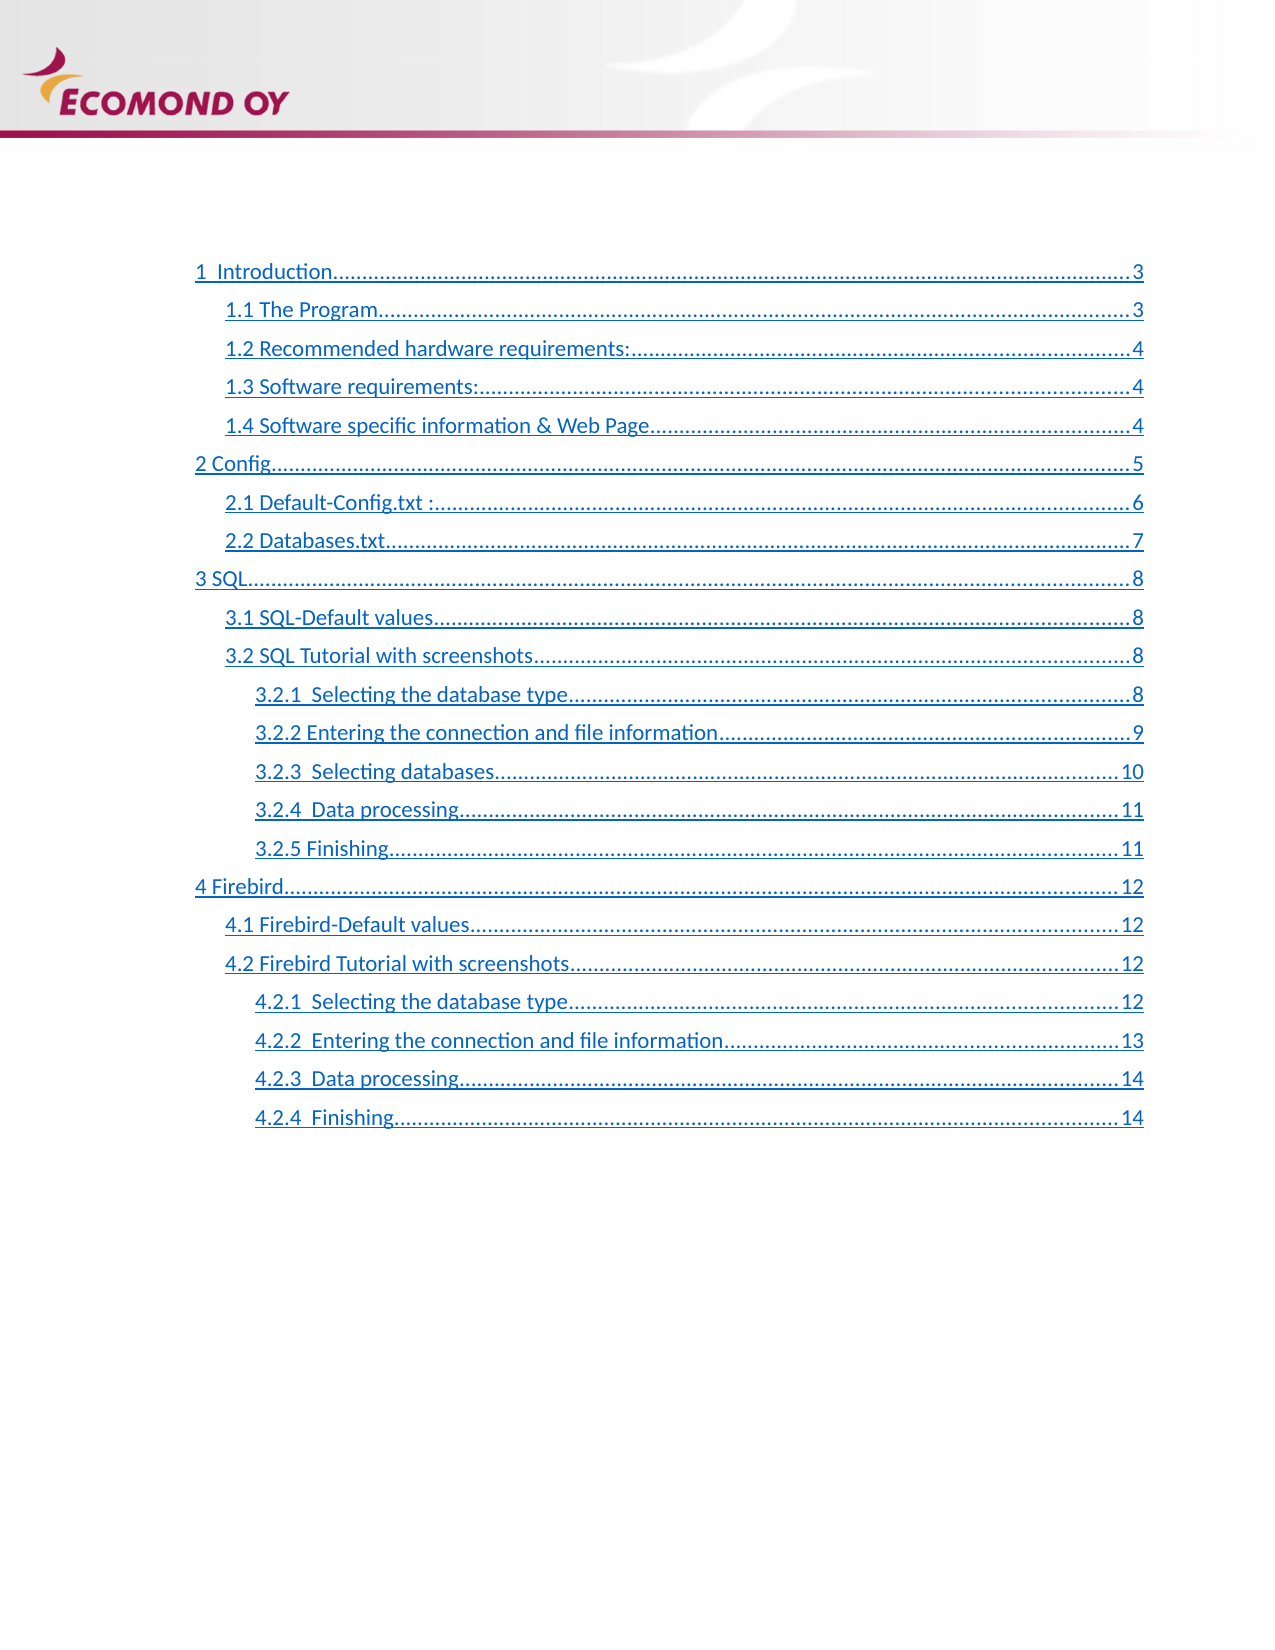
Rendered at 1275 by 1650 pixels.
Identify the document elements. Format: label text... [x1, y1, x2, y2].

text 3.2.3 Selecting databases 10 [255, 757, 1144, 781]
text 3.1 SQL-Default values 8 [225, 603, 1144, 627]
text 1.1 The Program 3 [225, 296, 1144, 320]
picture [0, 0, 1257, 151]
text 4.2.4 Finishing 14 [255, 1103, 1144, 1127]
text 3 SQL 8 [195, 564, 1144, 589]
text 4.2.2 Entering the connection and file information 13 [255, 1026, 1144, 1050]
text 3.2.1 Selecting the database type 8 [255, 680, 1144, 704]
text 3.2 SQL Tutorial with screenshots 8 [225, 641, 1144, 666]
text 1 Introduction 3 [195, 257, 1144, 281]
text 3.2.2 Entering the connection and file information 9 [255, 718, 1144, 742]
text 3.2.4 Data processing 11 [255, 795, 1144, 819]
text 4.2 Firebird Tutorial with screenshots 12 [225, 949, 1144, 973]
text 4.2.3 Data processing 14 [255, 1064, 1144, 1088]
text 1.4 Software specific information & Web Page 4 [225, 411, 1144, 435]
text 4.2.1 Selecting the database type 12 [255, 987, 1144, 1012]
text 1.2 Recommended hardware requirements: 4 [225, 334, 1144, 358]
text 4 Firebird 12 [195, 872, 1144, 896]
text 2 Config 5 [195, 449, 1144, 473]
text 1.3 Software requirements: 4 [225, 372, 1144, 397]
text 3.2.5 Finishing 11 [255, 834, 1144, 858]
text 4.1 Firebird-Default values 12 [225, 911, 1144, 935]
text 2.1 Default-Config.txt : 6 [225, 488, 1144, 512]
text 2.2 Databases.txt 7 [225, 526, 1144, 550]
